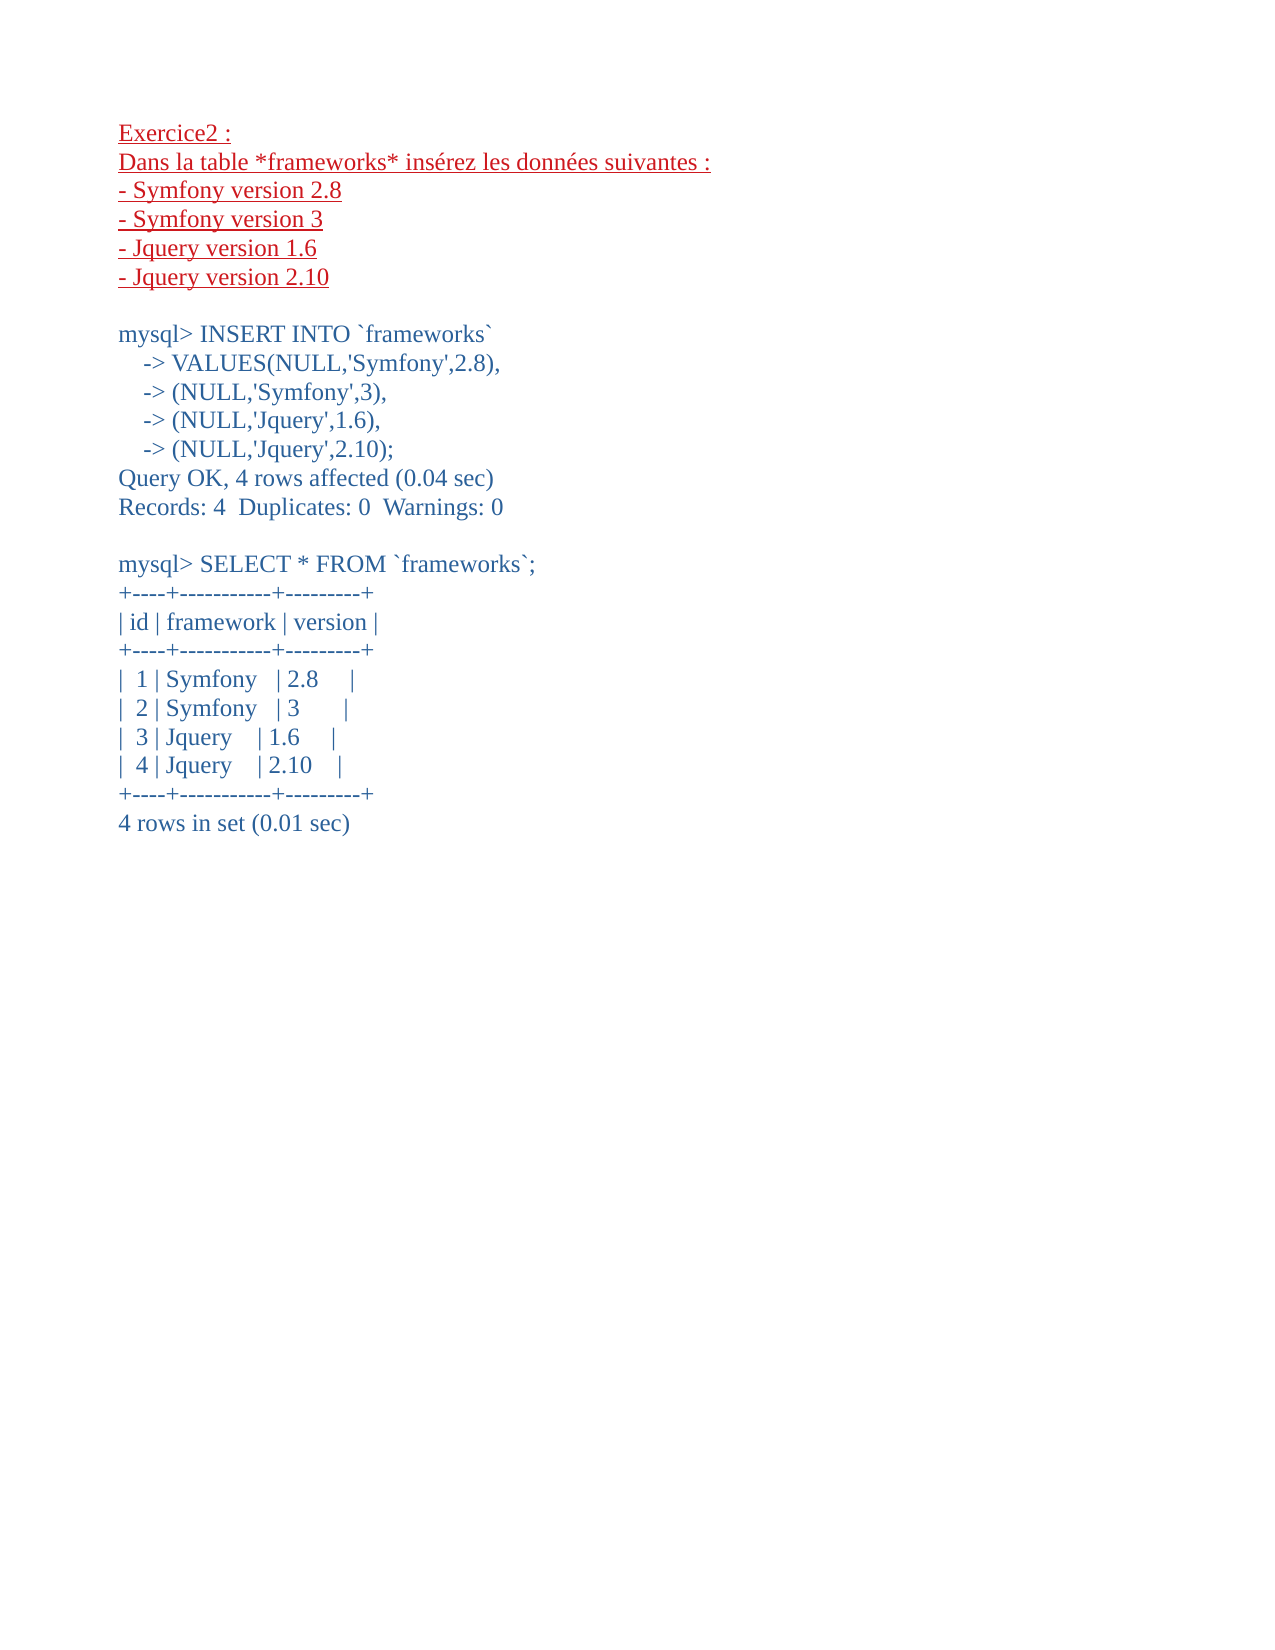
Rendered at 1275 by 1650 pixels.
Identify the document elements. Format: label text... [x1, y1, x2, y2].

text | 2 | Symfony | 3 | [118, 693, 1157, 722]
text | 1 | Symfony | 2.8 | [118, 664, 1157, 693]
text | id | framework | version | [118, 607, 1157, 636]
text - Jquery version 1.6 [118, 233, 1157, 262]
text Query OK, 4 rows affected (0.04 sec) [118, 463, 1157, 492]
text Exercice2 : [118, 118, 1157, 147]
text -> VALUES(NULL,'Symfony',2.8), [118, 348, 1157, 377]
text - Symfony version 2.8 [118, 176, 1157, 204]
text -> (NULL,'Jquery',2.10); [118, 434, 1157, 463]
text | 4 | Jquery | 2.10 | [118, 751, 1157, 779]
text - Jquery version 2.10 [118, 262, 1157, 291]
text -> (NULL,'Symfony',3), [118, 377, 1157, 406]
text -> (NULL,'Jquery',1.6), [118, 406, 1157, 434]
text +----+-----------+---------+ [118, 636, 1157, 664]
text mysql> INSERT INTO `frameworks` [118, 319, 1157, 348]
text +----+-----------+---------+ [118, 578, 1157, 607]
text - Symfony version 3 [118, 204, 1157, 233]
text mysql> SELECT * FROM `frameworks`; [118, 549, 1157, 578]
text +----+-----------+---------+ [118, 779, 1157, 808]
text | 3 | Jquery | 1.6 | [118, 722, 1157, 751]
text Dans la table *frameworks* insérez les données suivantes : [118, 147, 1157, 176]
text Records: 4 Duplicates: 0 Warnings: 0 [118, 492, 1157, 521]
text 4 rows in set (0.01 sec) [118, 808, 1157, 837]
